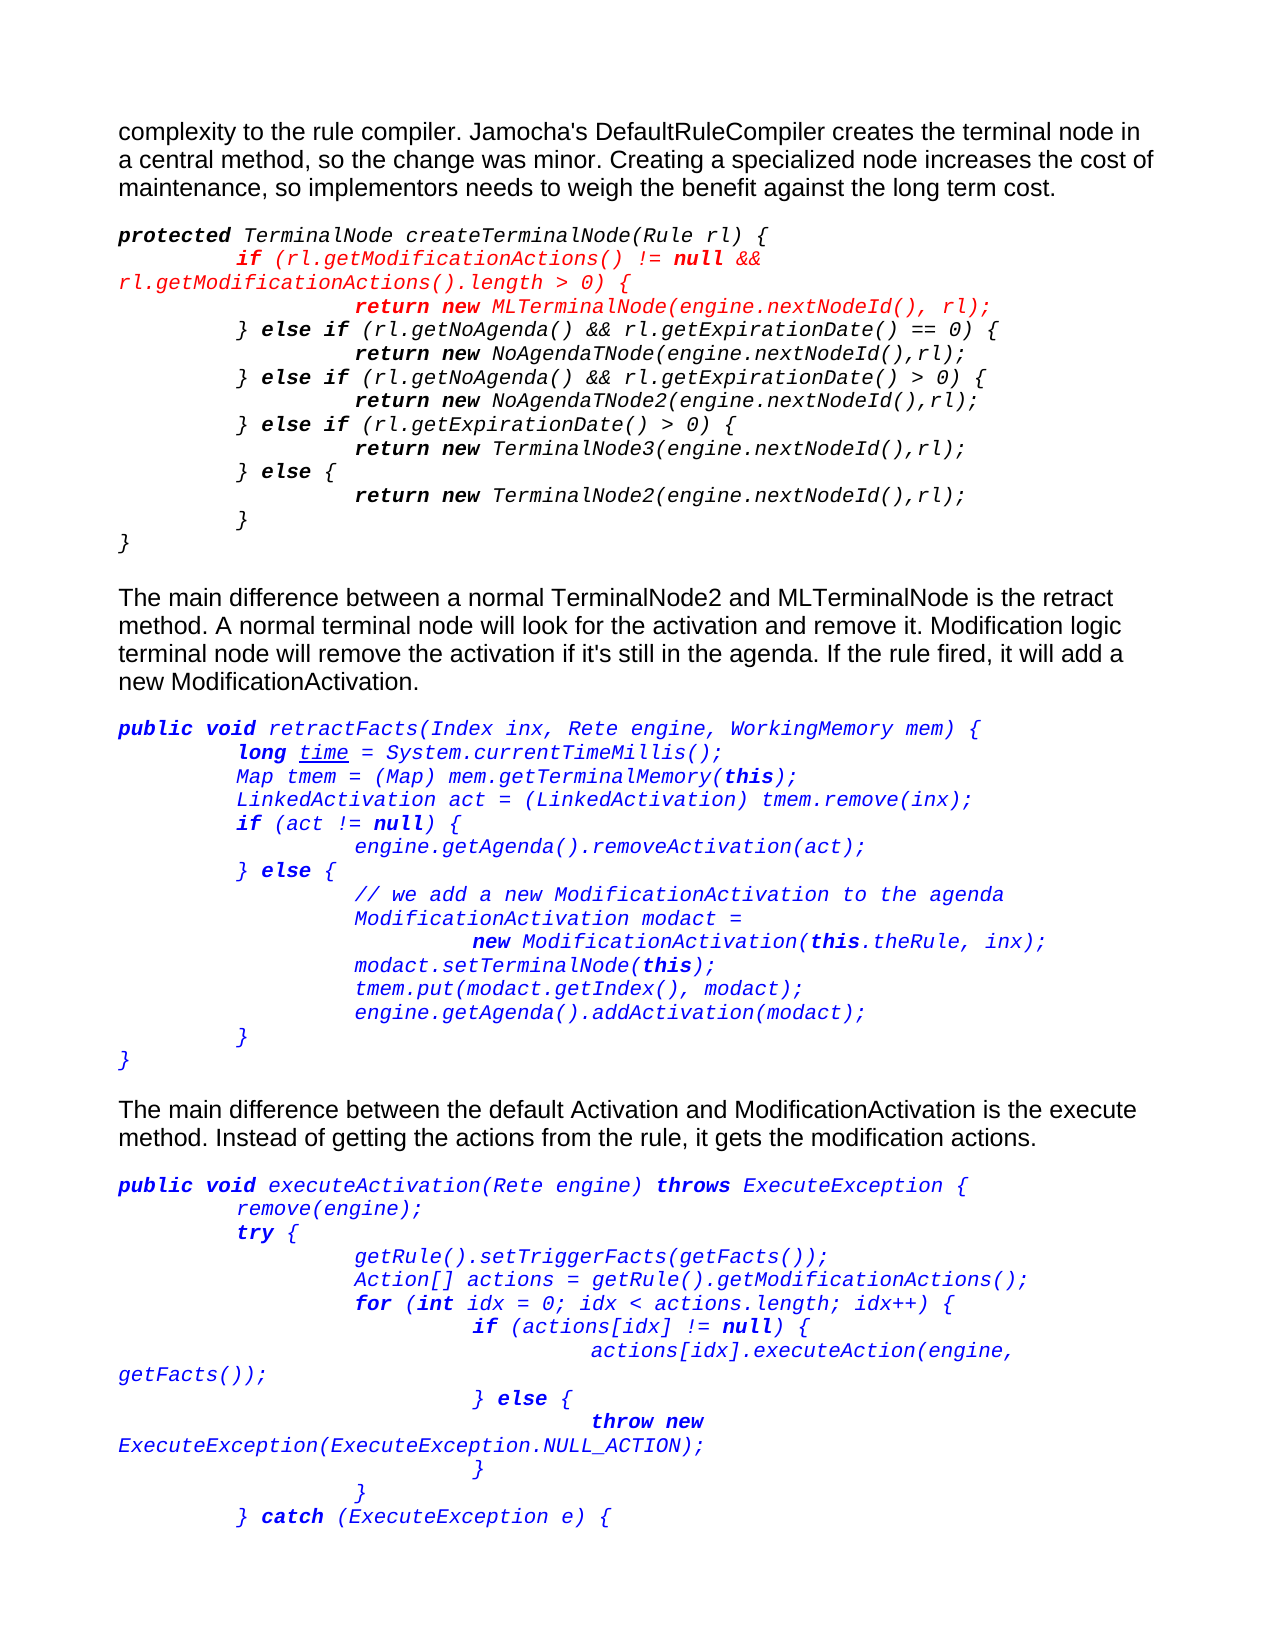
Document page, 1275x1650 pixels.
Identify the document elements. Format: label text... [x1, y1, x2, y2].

text public void executeActivation(Rete engine) throws ExecuteException { [118, 1175, 1157, 1198]
text Map tmem = (Map) mem.getTerminalMemory(this); [118, 766, 1157, 789]
text engine.getAgenda().removeActivation(act); [118, 837, 1157, 860]
text getRule().setTriggerFacts(getFacts()); [118, 1246, 1157, 1269]
text ModificationActivation modact = [118, 907, 1157, 931]
text } else if (rl.getNoAgenda() && rl.getExpirationDate() == 0) { [118, 319, 1157, 343]
text The main difference between a normal TerminalNode2 and MLTerminalNode is the retract method. A normal terminal node will look for the activation and remove it. Modification logic terminal node will remove the activation if it's still in the agenda. If the rule fired, it will add a new ModificationActivation. [118, 584, 1157, 695]
text return new TerminalNode2(engine.nextNodeId(),rl); [118, 485, 1157, 508]
text complexity to the rule compiler. Jamocha's DefaultRuleCompiler creates the terminal node in a central method, so the change was minor. Creating a specialized node increases the cost of maintenance, so implementors needs to weigh the benefit against the long term cost. [118, 118, 1157, 202]
text tmem.put(modact.getIndex(), modact); [118, 978, 1157, 1002]
text if (rl.getModificationActions() != null && rl.getModificationActions().length > 0) { [118, 248, 1157, 296]
text actions[idx].executeAction(engine, getFacts()); [118, 1340, 1157, 1387]
text if (actions[idx] != null) { [118, 1317, 1157, 1340]
text } [118, 508, 1157, 532]
text try { [118, 1222, 1157, 1246]
text for (int idx = 0; idx < actions.length; idx++) { [118, 1293, 1157, 1317]
text remove(engine); [118, 1198, 1157, 1222]
text return new MLTerminalNode(engine.nextNodeId(), rl); [118, 296, 1157, 319]
text } else { [118, 860, 1157, 884]
text long time = System.currentTimeMillis(); [118, 742, 1157, 766]
text } else if (rl.getExpirationDate() > 0) { [118, 414, 1157, 438]
text return new NoAgendaTNode2(engine.nextNodeId(),rl); [118, 390, 1157, 414]
text public void retractFacts(Index inx, Rete engine, WorkingMemory mem) { [118, 718, 1157, 742]
text } catch (ExecuteException e) { [118, 1506, 1157, 1529]
text } else { [118, 461, 1157, 485]
text } [118, 1482, 1157, 1506]
text return new NoAgendaTNode(engine.nextNodeId(),rl); [118, 343, 1157, 367]
text engine.getAgenda().addActivation(modact); [118, 1002, 1157, 1026]
text LinkedActivation act = (LinkedActivation) tmem.remove(inx); [118, 789, 1157, 813]
text } [118, 532, 1157, 556]
text // we add a new ModificationActivation to the agenda [118, 884, 1157, 907]
text modact.setTerminalNode(this); [118, 955, 1157, 978]
text protected TerminalNode createTerminalNode(Rule rl) { [118, 225, 1157, 248]
text throw new ExecuteException(ExecuteException.NULL_ACTION); [118, 1411, 1157, 1458]
text The main difference between the default Activation and ModificationActivation is the execute method. Instead of getting the actions from the rule, it gets the modification actions. [118, 1096, 1157, 1152]
text } [118, 1026, 1157, 1049]
text } else { [118, 1387, 1157, 1411]
text Action[] actions = getRule().getModificationActions(); [118, 1269, 1157, 1293]
text return new TerminalNode3(engine.nextNodeId(),rl); [118, 438, 1157, 461]
text } [118, 1049, 1157, 1073]
text new ModificationActivation(this.theRule, inx); [118, 931, 1157, 955]
text if (act != null) { [118, 813, 1157, 837]
text } else if (rl.getNoAgenda() && rl.getExpirationDate() > 0) { [118, 367, 1157, 390]
text } [118, 1458, 1157, 1482]
